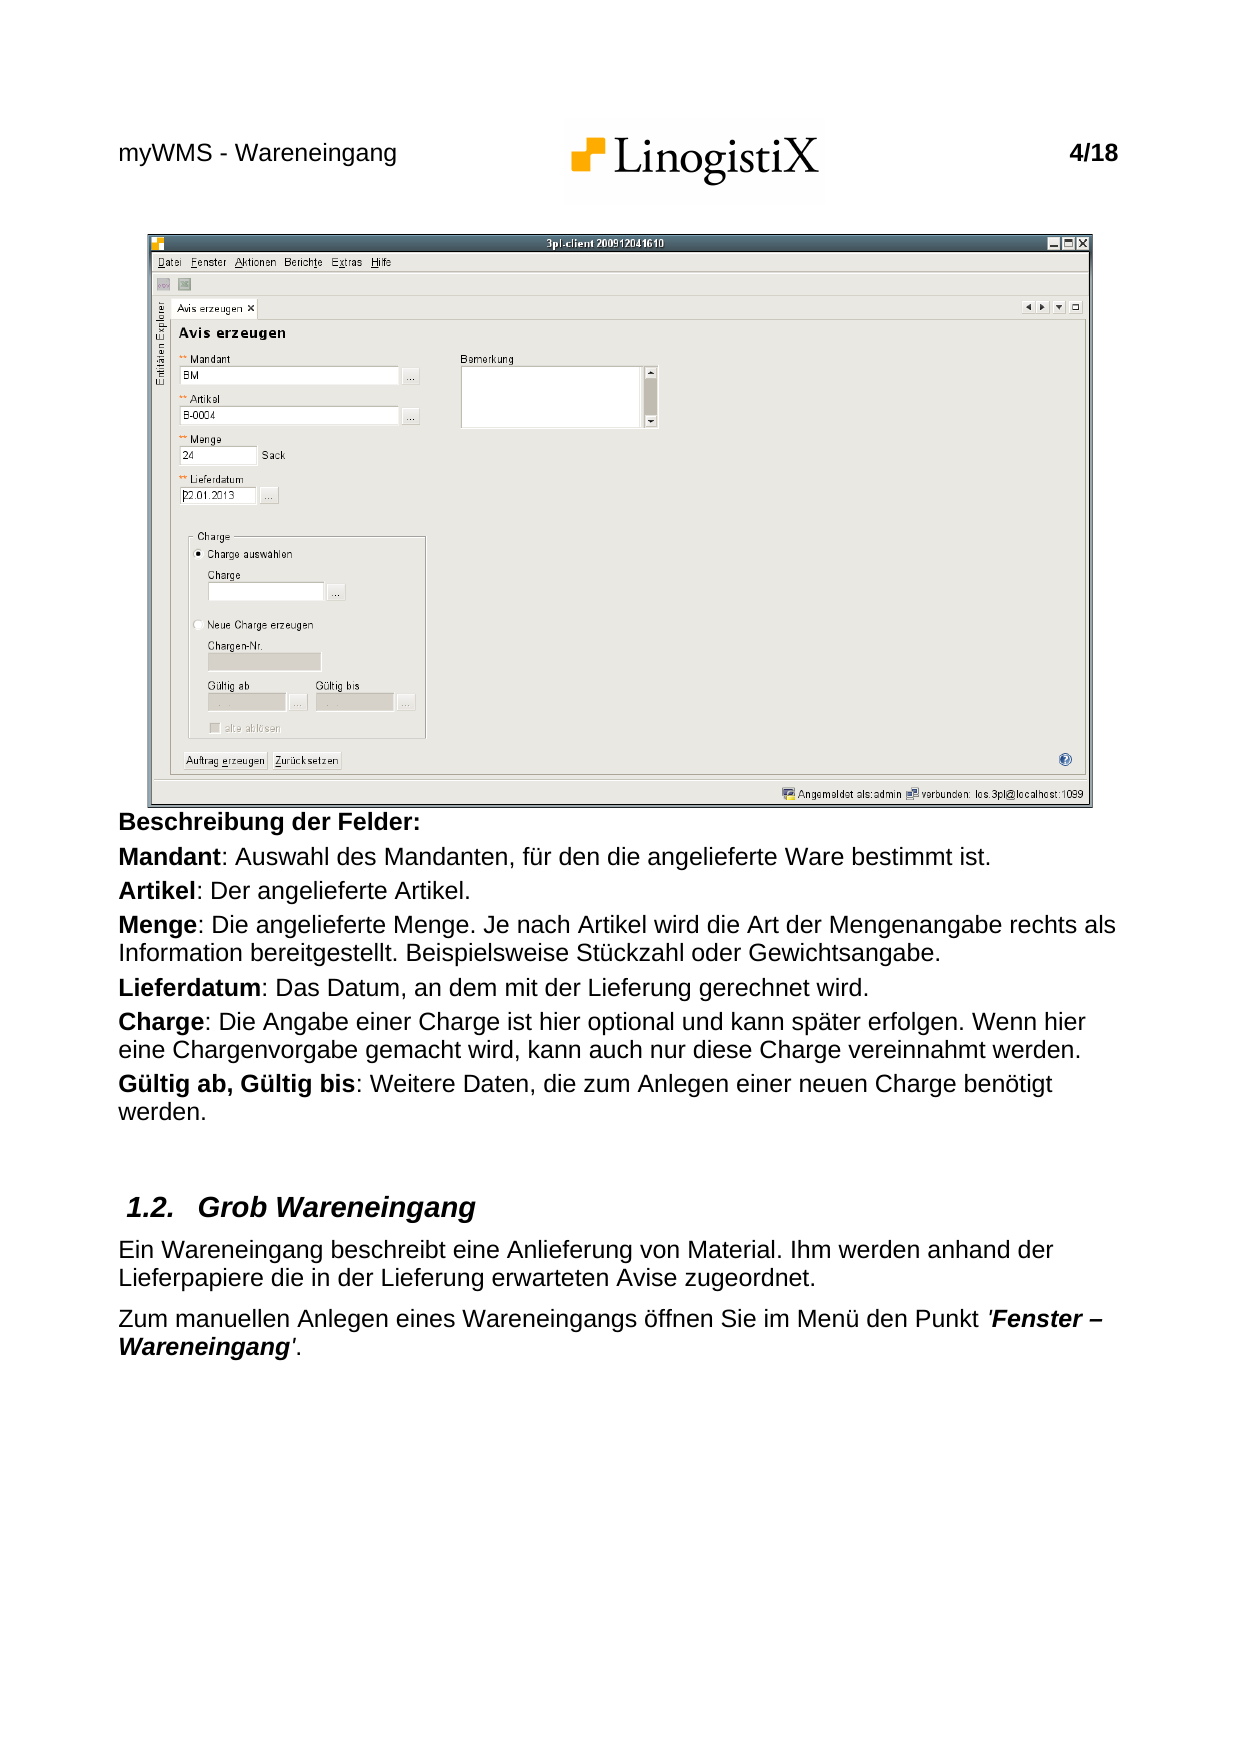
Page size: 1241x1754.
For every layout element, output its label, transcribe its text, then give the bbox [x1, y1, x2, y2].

text Beschreibung der Felder: [118, 234, 1122, 836]
text Ein Wareneingang beschreibt eine Anlieferung von Material. Ihm werden anhand der Lieferpapiere die in der Lieferung erwarteten Avise zugeordnet. [118, 1236, 1122, 1292]
text Gültig ab, Gültig bis: Weitere Daten, die zum Anlegen einer neuen Charge benötigt werden. [118, 1070, 1122, 1154]
text Charge: Die Angabe einer Charge ist hier optional und kann später erfolgen. Wenn hier eine Chargenvorgabe gemacht wird, kann auch nur diese Charge vereinnahmt werden. [118, 1008, 1122, 1063]
text Lieferdatum: Das Datum, an dem mit der Lieferung gerechnet wird. [118, 973, 1122, 1001]
text Artikel: Der angelieferte Artikel. [118, 877, 1122, 904]
text Menge: Die angelieferte Menge. Je nach Artikel wird die Art der Mengenangabe rechts als Information bereitgestellt. Beispielsweise Stückzahl oder Gewichtsangabe. [118, 911, 1122, 967]
subtitle Grob Wareneingang [118, 1191, 1122, 1224]
picture [564, 118, 825, 205]
text Zum manuellen Anlegen eines Wareneingangs öffnen Sie im Menü den Punkt 'Fenster – Wareneingang'. [118, 1305, 1122, 1361]
text Mandant: Auswahl des Mandanten, für den die angelieferte Ware bestimmt ist. [118, 842, 1122, 870]
picture [147, 234, 1093, 808]
